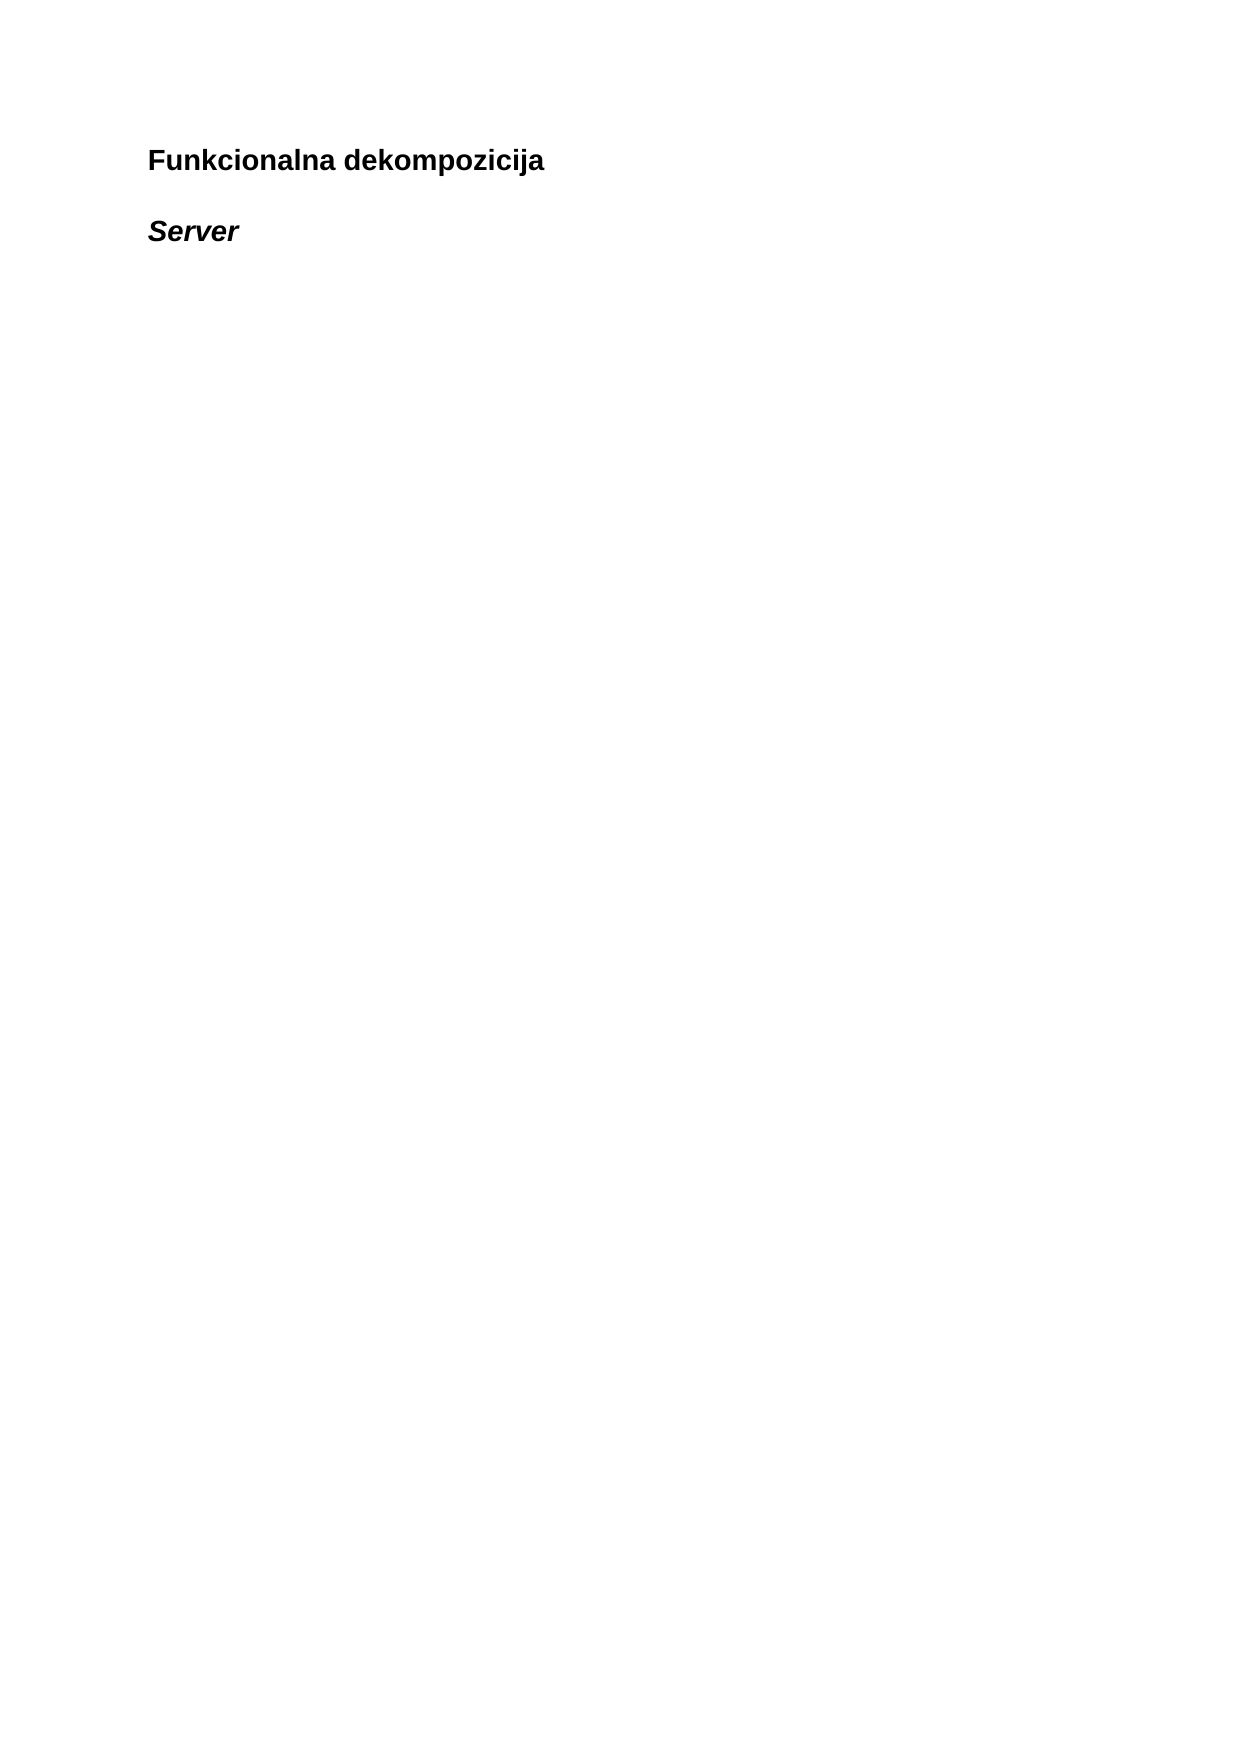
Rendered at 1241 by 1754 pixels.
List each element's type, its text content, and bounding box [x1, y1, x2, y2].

subtitle Funkcionalna dekompozicija [148, 143, 1122, 177]
subtitle Server [148, 214, 1122, 248]
